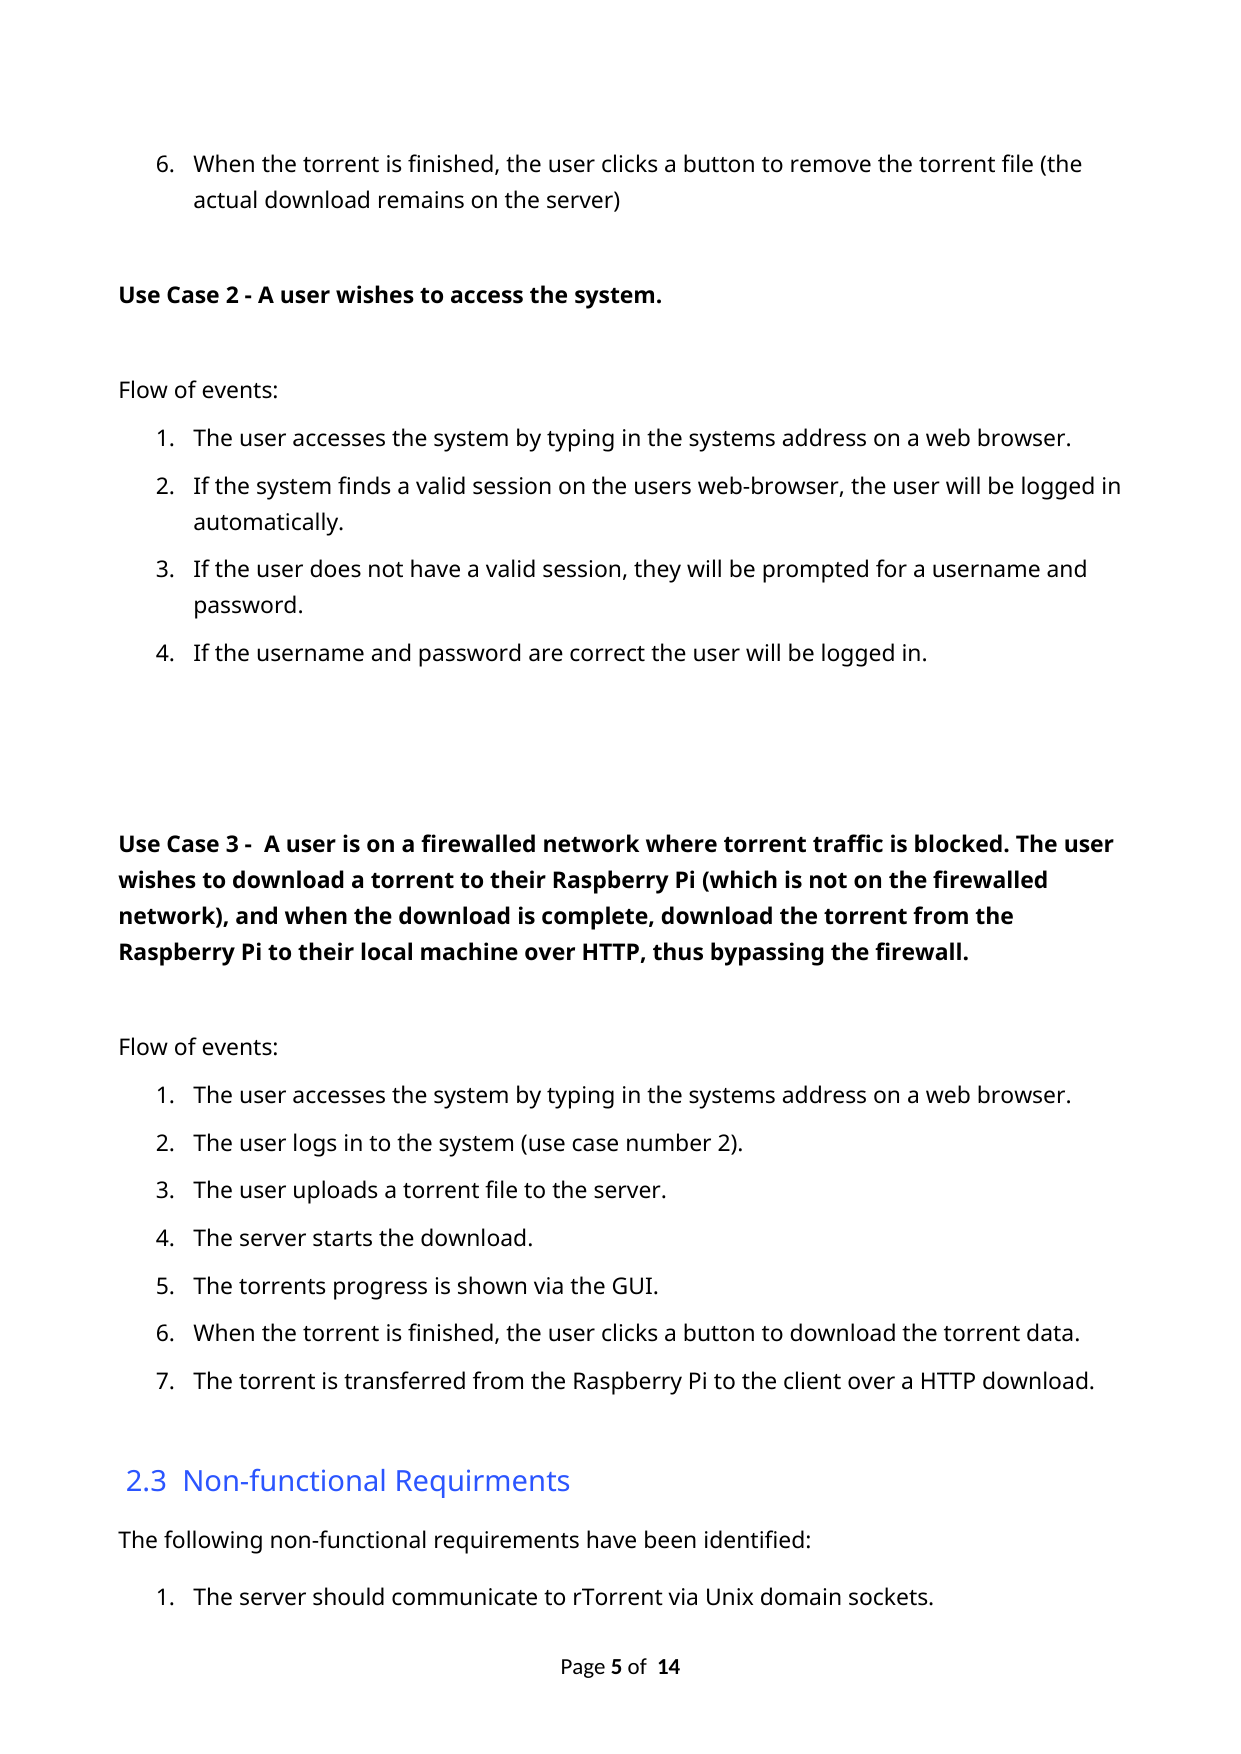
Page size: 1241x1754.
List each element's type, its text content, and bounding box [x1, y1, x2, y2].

text Flow of events: [118, 1031, 1122, 1062]
text Use Case 3 - A user is on a firewalled network where torrent traffic is blocked. The user wishes to download a torrent to their Raspberry Pi (which is not on the firewalled network), and when the download is complete, download the torrent from the Raspberry Pi to their local machine over HTTP, thus bypassing the firewall. [118, 828, 1122, 967]
text Flow of events: [118, 374, 1122, 406]
list The user logs in to the system (use case number 2). [156, 1127, 1122, 1158]
list If the system finds a valid session on the users web-browser, the user will be logged in automatically. [156, 470, 1122, 537]
list The user uploads a torrent file to the server. [156, 1174, 1122, 1206]
list If the username and password are correct the user will be logged in. [156, 637, 1122, 668]
list The server should communicate to rTorrent via Unix domain sockets. [156, 1581, 1122, 1612]
list The torrent is transferred from the Raspberry Pi to the client over a HTTP download. [156, 1365, 1122, 1396]
list The torrents progress is shown via the GUI. [156, 1270, 1122, 1301]
list When the torrent is finished, the user clicks a button to remove the torrent file (the actual download remains on the server) [156, 148, 1122, 215]
text Use Case 2 - A user wishes to access the system. [118, 279, 1122, 310]
list When the torrent is finished, the user clicks a button to download the torrent data. [156, 1317, 1122, 1349]
list The server starts the download. [156, 1222, 1122, 1253]
list The user accesses the system by typing in the systems address on a web browser. [156, 422, 1122, 453]
text The following non-functional requirements have been identified: [118, 1524, 1122, 1555]
list The user accesses the system by typing in the systems address on a web browser. [156, 1079, 1122, 1110]
subtitle Non-functional Requirments [118, 1461, 1122, 1500]
list If the user does not have a valid session, they will be prompted for a username and password. [156, 553, 1122, 621]
